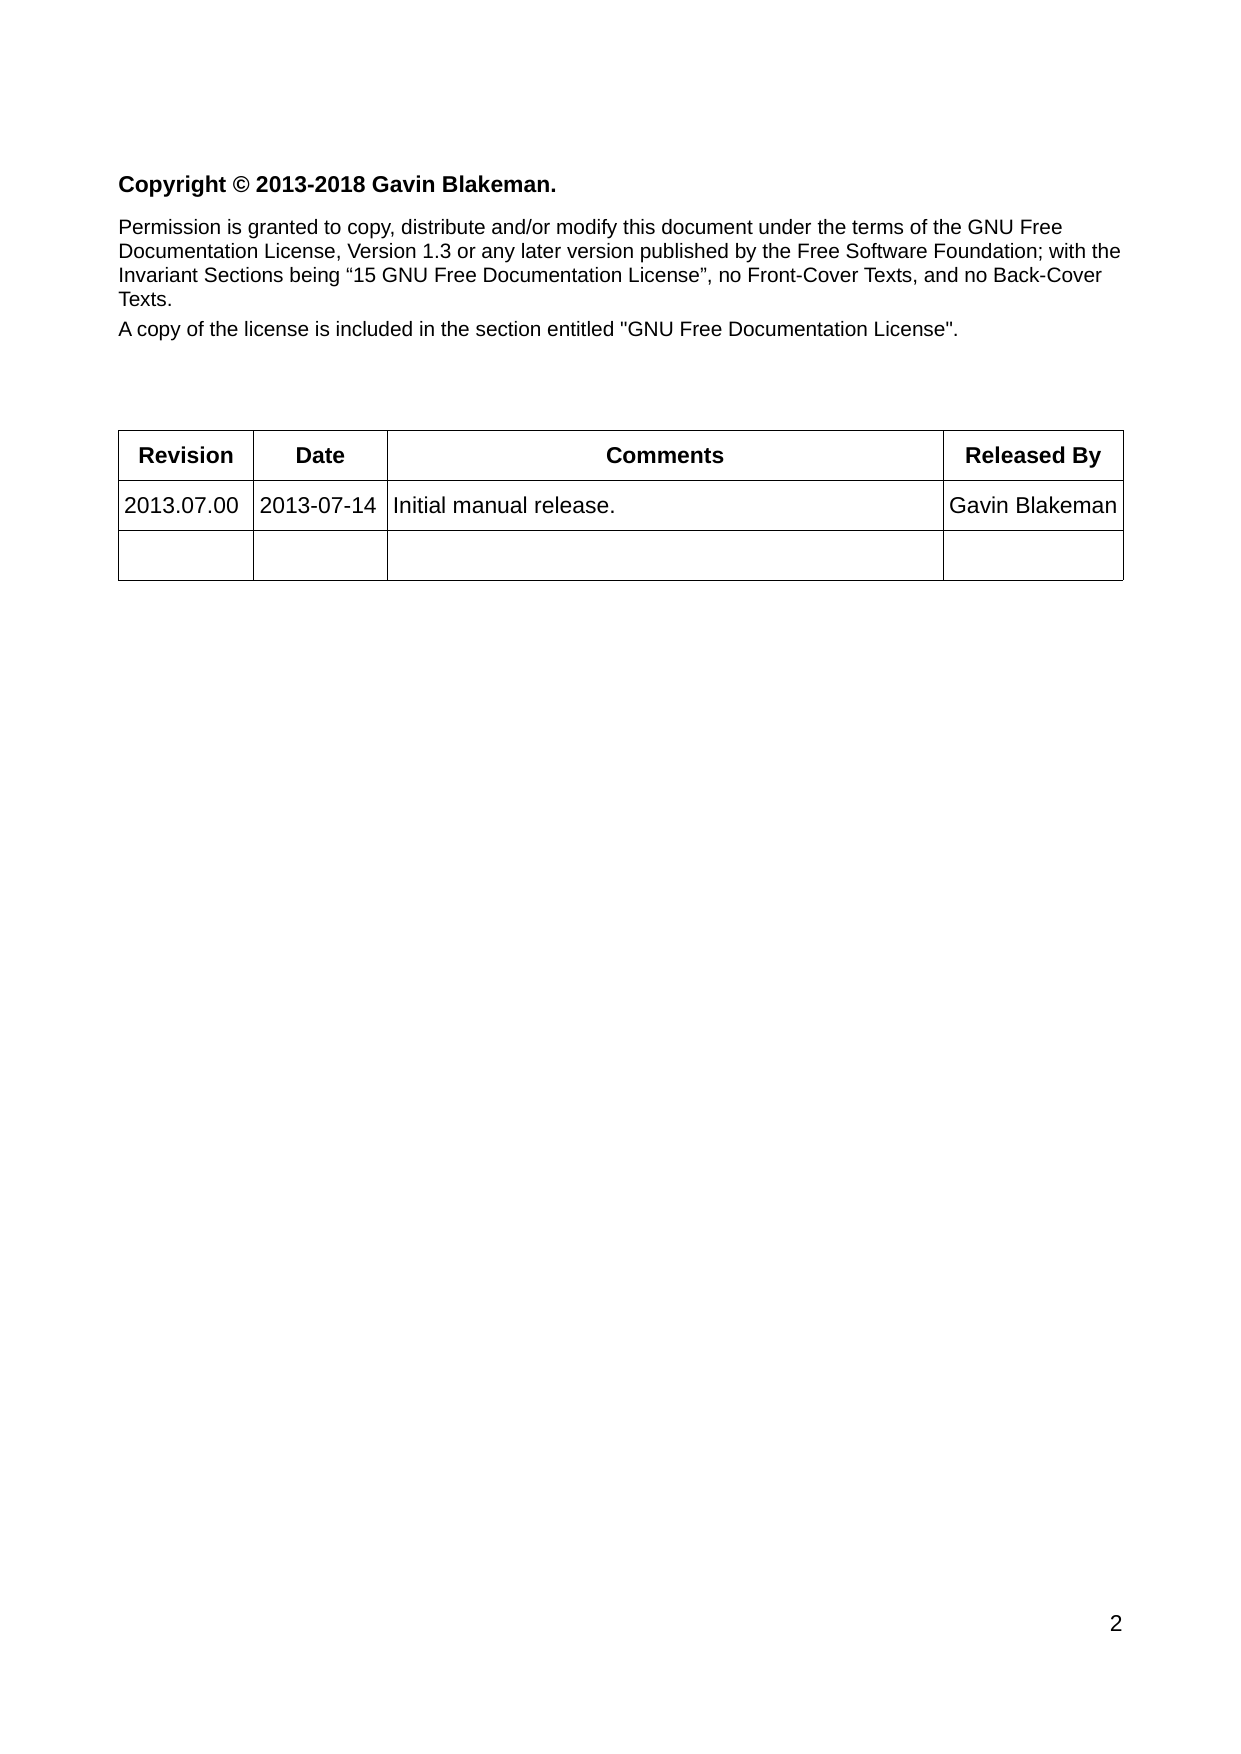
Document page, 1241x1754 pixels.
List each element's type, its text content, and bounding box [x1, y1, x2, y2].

table_cell [388, 531, 943, 580]
table_cell [944, 531, 1123, 580]
table_cell 2013.07.00 [119, 481, 253, 530]
text A copy of the license is included in the section entitled "GNU Free Documentation License". [118, 317, 1122, 341]
table_header Revision [119, 431, 253, 480]
table_cell [254, 531, 387, 580]
list Copyright © 2013-2018 Gavin Blakeman. [81, 156, 1122, 197]
text Permission is granted to copy, distribute and/or modify this document under the terms of the GNU Free Documentation License, Version 1.3 or any later version published by the Free Software Foundation; with the Invariant Sections being “15 GNU Free Documentation License”, no Front-Cover Texts, and no Back-Cover Texts. [118, 215, 1122, 311]
table_header Date [254, 431, 387, 480]
table_cell [119, 531, 253, 580]
table_cell Gavin Blakeman [944, 481, 1123, 530]
table_cell Initial manual release. [388, 481, 943, 530]
table_cell 2013-07-14 [254, 481, 387, 530]
table_header Released By [944, 431, 1123, 480]
table_header Comments [388, 431, 943, 480]
